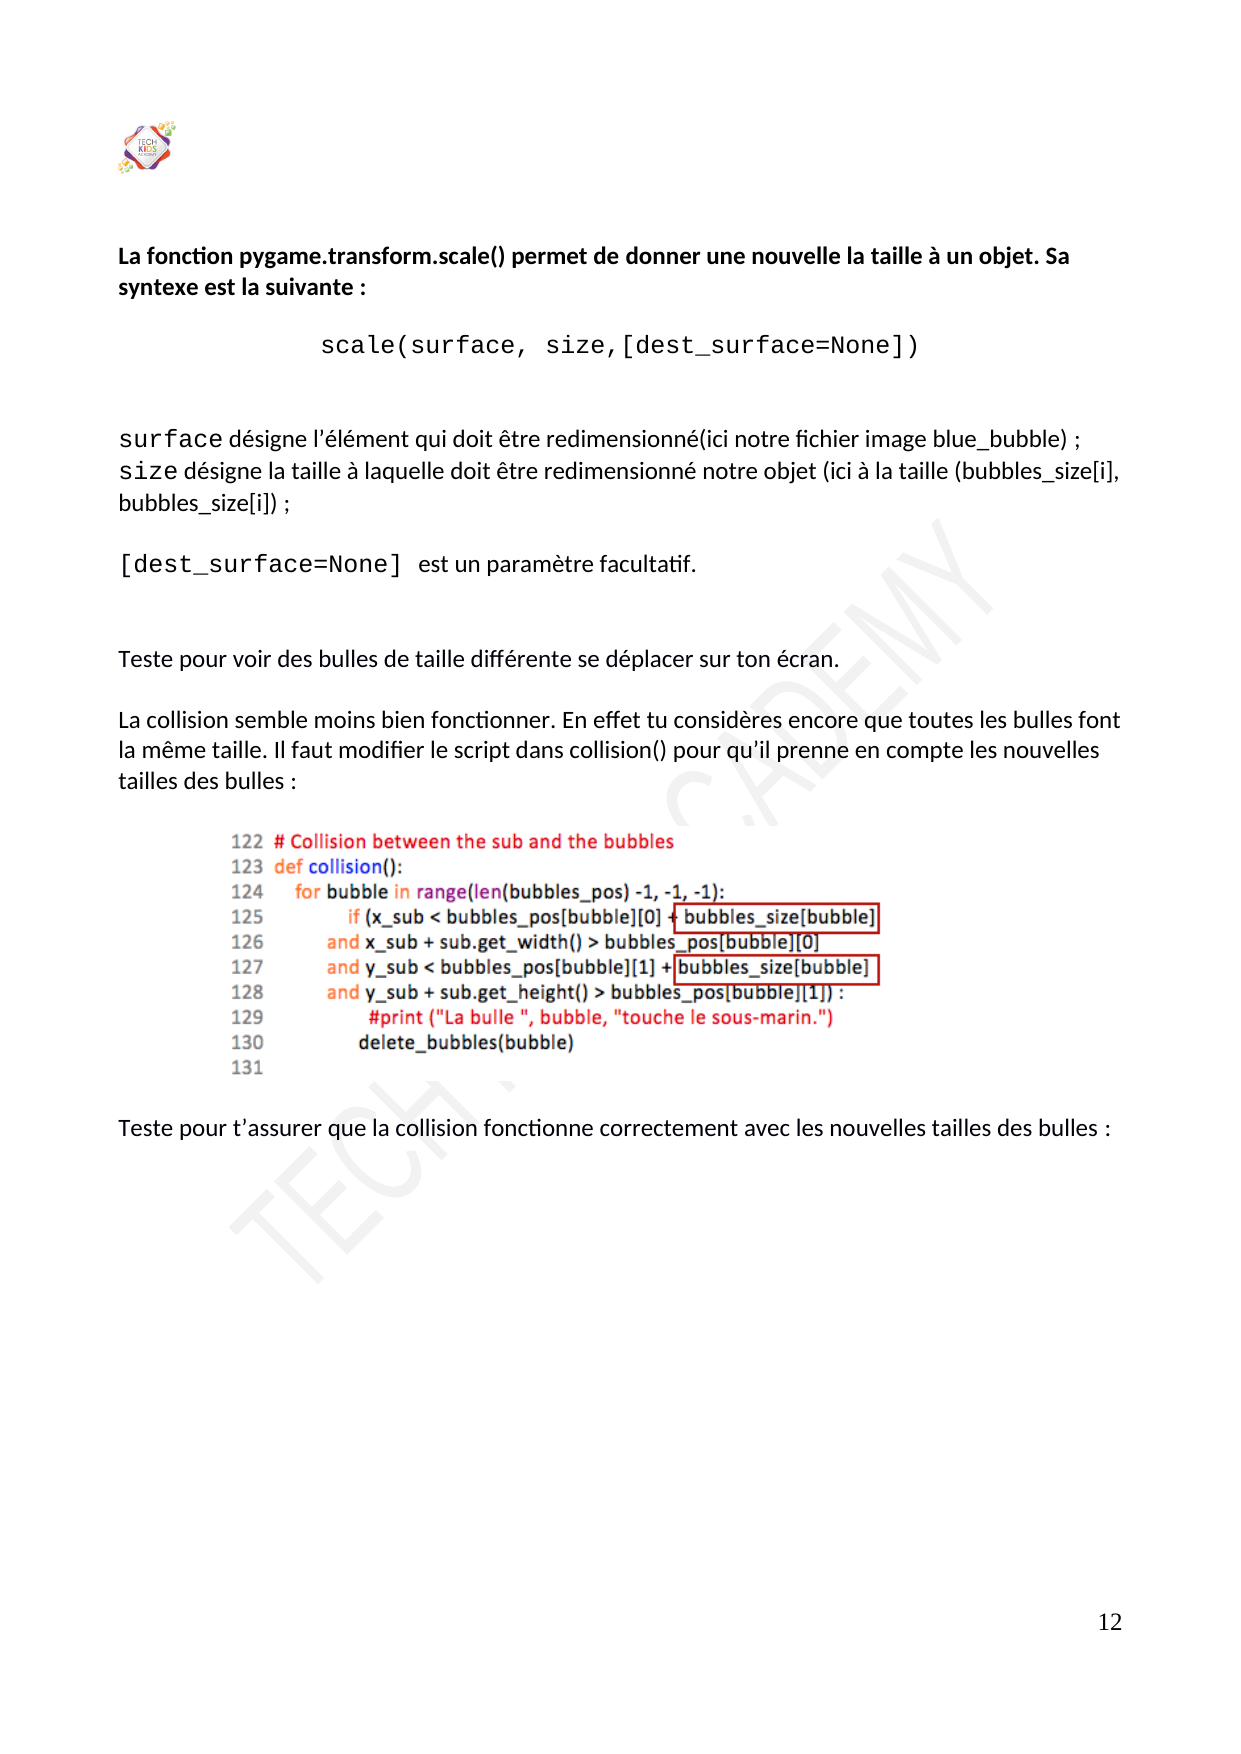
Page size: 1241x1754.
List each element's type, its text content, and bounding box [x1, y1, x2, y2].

text surface désigne l’élément qui doit être redimensionné(ici notre fichier image blue_bubble) ; [118, 423, 1122, 455]
text size désigne la taille à laquelle doit être redimensionné notre objet (ici à la taille (bubbles_size[i], bubbles_size[i]) ; [118, 455, 1122, 517]
text La fonction pygame.transform.scale() permet de donner une nouvelle la taille à un objet. Sa syntexe est la suivante : [118, 240, 1122, 301]
text La collision semble moins bien fonctionner. En effet tu considères encore que toutes les bulles font la même taille. Il faut modifier le script dans collision() pour qu’il prenne en compte les nouvelles tailles des bulles : [118, 704, 1122, 795]
picture [118, 118, 176, 176]
text Teste pour t’assurer que la collision fonctionne correctement avec les nouvelles tailles des bulles : [415, 1112, 1122, 1142]
picture [227, 826, 971, 1081]
text Teste pour t’assurer que la collision fonctionne correctement avec les nouvelles tailles des bulles : [342, 1112, 422, 1142]
text [dest_surface=None] est un paramètre facultatif. [118, 548, 951, 580]
text Teste pour t’assurer que la collision fonctionne correctement avec les nouvelles tailles des bulles : [118, 1112, 340, 1142]
text scale(surface, size,[dest_surface=None]) [118, 332, 1122, 361]
text Teste pour voir des bulles de taille différente se déplacer sur ton écran. [887, 643, 1122, 673]
text [952, 548, 1122, 580]
text Teste pour voir des bulles de taille différente se déplacer sur ton écran. [118, 643, 813, 673]
text Teste pour voir des bulles de taille différente se déplacer sur ton écran. [817, 643, 903, 673]
